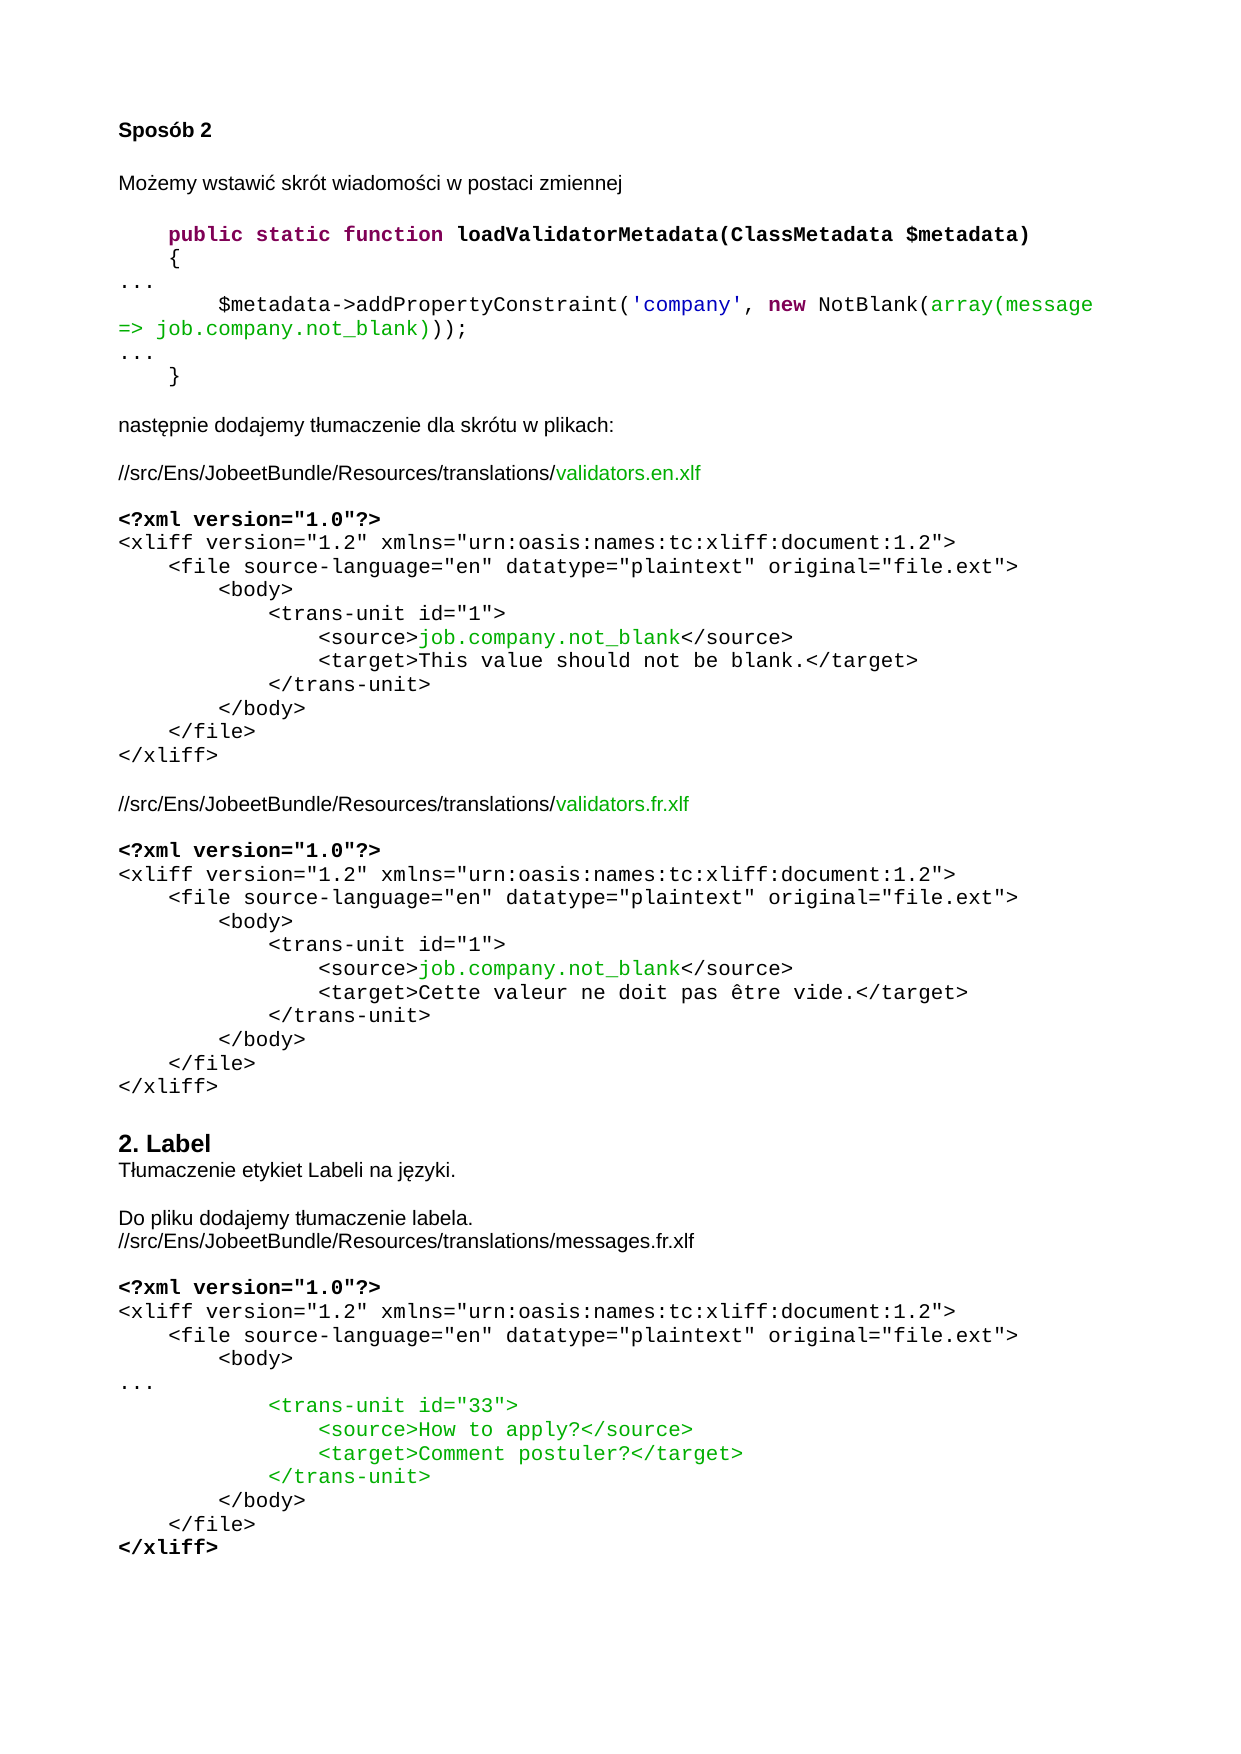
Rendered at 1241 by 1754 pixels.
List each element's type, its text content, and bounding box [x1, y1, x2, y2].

text </xliff> [118, 1076, 1122, 1100]
text <body> [118, 1348, 1122, 1372]
text 2. Label [118, 1129, 1122, 1157]
text </body> [118, 1029, 1122, 1053]
text <trans-unit id="33"> [118, 1396, 1122, 1419]
text Tłumaczenie etykiet Labeli na języki. [118, 1157, 1122, 1181]
text </trans-unit> [118, 674, 1122, 698]
text </trans-unit> [118, 1005, 1122, 1029]
text <xliff version="1.2" xmlns="urn:oasis:names:tc:xliff:document:1.2"> [118, 1301, 1122, 1324]
text </xliff> [118, 745, 1122, 769]
text ... [118, 342, 1122, 365]
text </xliff> [118, 1537, 1122, 1561]
text <body> [118, 911, 1122, 934]
text <?xml version="1.0"?> [118, 1277, 1122, 1301]
text <source>job.company.not_blank</source> [118, 627, 1122, 650]
text Do pliku dodajemy tłumaczenie labela. [118, 1205, 1122, 1229]
text </body> [118, 1490, 1122, 1514]
text <file source-language="en" datatype="plaintext" original="file.ext"> [118, 556, 1122, 579]
text { [118, 247, 1122, 271]
text //src/Ens/JobeetBundle/Resources/translations/validators.en.xlf [118, 461, 1122, 485]
text <source>job.company.not_blank</source> [118, 958, 1122, 982]
text //src/Ens/JobeetBundle/Resources/translations/messages.fr.xlf [118, 1229, 1122, 1253]
text </body> [118, 698, 1122, 721]
text <xliff version="1.2" xmlns="urn:oasis:names:tc:xliff:document:1.2"> [118, 532, 1122, 556]
text </file> [118, 1053, 1122, 1076]
text <body> [118, 579, 1122, 603]
text <?xml version="1.0"?> [118, 840, 1122, 863]
text ... [118, 271, 1122, 294]
text </file> [118, 721, 1122, 745]
text ... [118, 1372, 1122, 1396]
text <trans-unit id="1"> [118, 603, 1122, 627]
text Możemy wstawić skrót wiadomości w postaci zmiennej [118, 171, 1122, 195]
text <target>This value should not be blank.</target> [118, 650, 1122, 674]
text <file source-language="en" datatype="plaintext" original="file.ext"> [118, 887, 1122, 911]
text <target>Comment postuler?</target> [118, 1443, 1122, 1466]
text Sposób 2 [118, 118, 1122, 142]
text <source>How to apply?</source> [118, 1419, 1122, 1443]
text <file source-language="en" datatype="plaintext" original="file.ext"> [118, 1324, 1122, 1348]
text </trans-unit> [118, 1466, 1122, 1490]
text </file> [118, 1514, 1122, 1537]
text <trans-unit id="1"> [118, 934, 1122, 958]
text <xliff version="1.2" xmlns="urn:oasis:names:tc:xliff:document:1.2"> [118, 863, 1122, 887]
text następnie dodajemy tłumaczenie dla skrótu w plikach: [118, 413, 1122, 437]
text <?xml version="1.0"?> [118, 508, 1122, 532]
text } [118, 365, 1122, 389]
text public static function loadValidatorMetadata(ClassMetadata $metadata) [118, 223, 1122, 247]
text <target>Cette valeur ne doit pas être vide.</target> [118, 982, 1122, 1005]
text //src/Ens/JobeetBundle/Resources/translations/validators.fr.xlf [118, 792, 1122, 816]
text $metadata->addPropertyConstraint('company', new NotBlank(array(message => job.company.not_blank))); [118, 294, 1122, 342]
